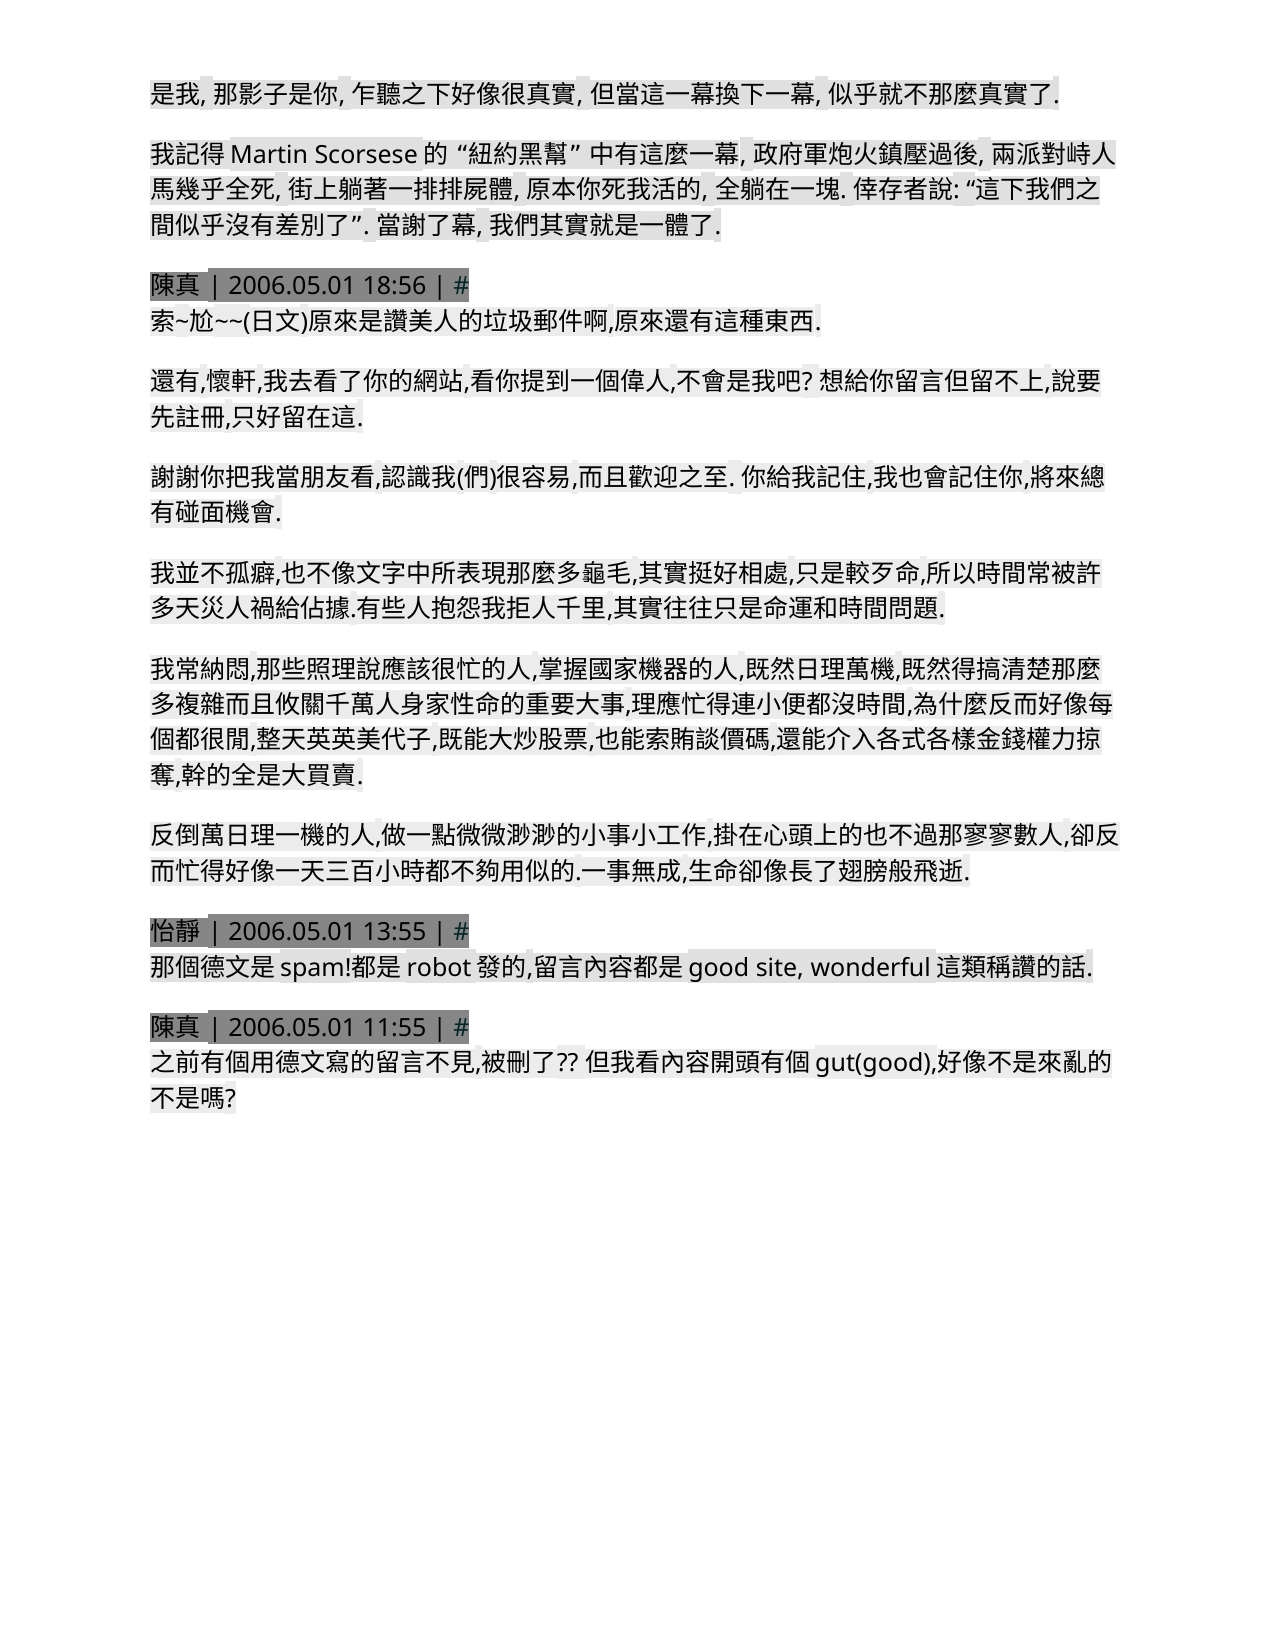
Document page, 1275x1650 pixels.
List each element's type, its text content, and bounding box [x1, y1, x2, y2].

text 我常納悶,那些照理說應該很忙的人,掌握國家機器的人,既然日理萬機,既然得搞清楚那麼多複雜而且攸關千萬人身家性命的重要大事,理應忙得連小便都沒時間,為什麼反而好像每個都很閒,整天英英美代子,既能大炒股票,也能索賄談價碼,還能介入各式各樣金錢權力掠奪,幹的全是大買賣. [150, 650, 1125, 792]
text 我並不孤癖,也不像文字中所表現那麼多龜毛,其實挺好相處,只是較歹命,所以時間常被許多天災人禍給佔據.有些人抱怨我拒人千里,其實往往只是命運和時間問題. [150, 554, 1125, 625]
text 陳真 | 2006.05.01 18:56 | # [150, 267, 1125, 302]
text 反倒萬日理一機的人,做一點微微渺渺的小事小工作,掛在心頭上的也不過那寥寥數人,卻反而忙得好像一天三百小時都不夠用似的.一事無成,生命卻像長了翅膀般飛逝. [150, 817, 1125, 887]
text 索~尬~~(日文)原來是讚美人的垃圾郵件啊,原來還有這種東西. [150, 302, 1125, 337]
text 是我, 那影子是你, 乍聽之下好像很真實, 但當這一幕換下一幕, 似乎就不那麼真實了. [150, 75, 1125, 110]
text 之前有個用德文寫的留言不見,被刪了?? 但我看內容開頭有個gut(good),好像不是來亂的不是嗎? [150, 1044, 1125, 1114]
text 陳真 | 2006.05.01 11:55 | # [150, 1008, 1125, 1044]
text 謝謝你把我當朋友看,認識我(們)很容易,而且歡迎之至. 你給我記住,我也會記住你,將來總有碰面機會. [150, 458, 1125, 529]
text 我記得Martin Scorsese的 “紐約黑幫” 中有這麼一幕, 政府軍炮火鎮壓過後, 兩派對峙人馬幾乎全死, 街上躺著一排排屍體, 原本你死我活的, 全躺在一塊. 倖存者說: “這下我們之間似乎沒有差別了”. 當謝了幕, 我們其實就是一體了. [150, 135, 1125, 242]
text 怡靜 | 2006.05.01 13:55 | # [150, 912, 1125, 948]
text 那個德文是spam!都是robot發的,留言內容都是good site, wonderful這類稱讚的話. [150, 948, 1125, 983]
text 還有,懷軒,我去看了你的網站,看你提到一個偉人,不會是我吧? 想給你留言但留不上,說要先註冊,只好留在這. [150, 362, 1125, 433]
